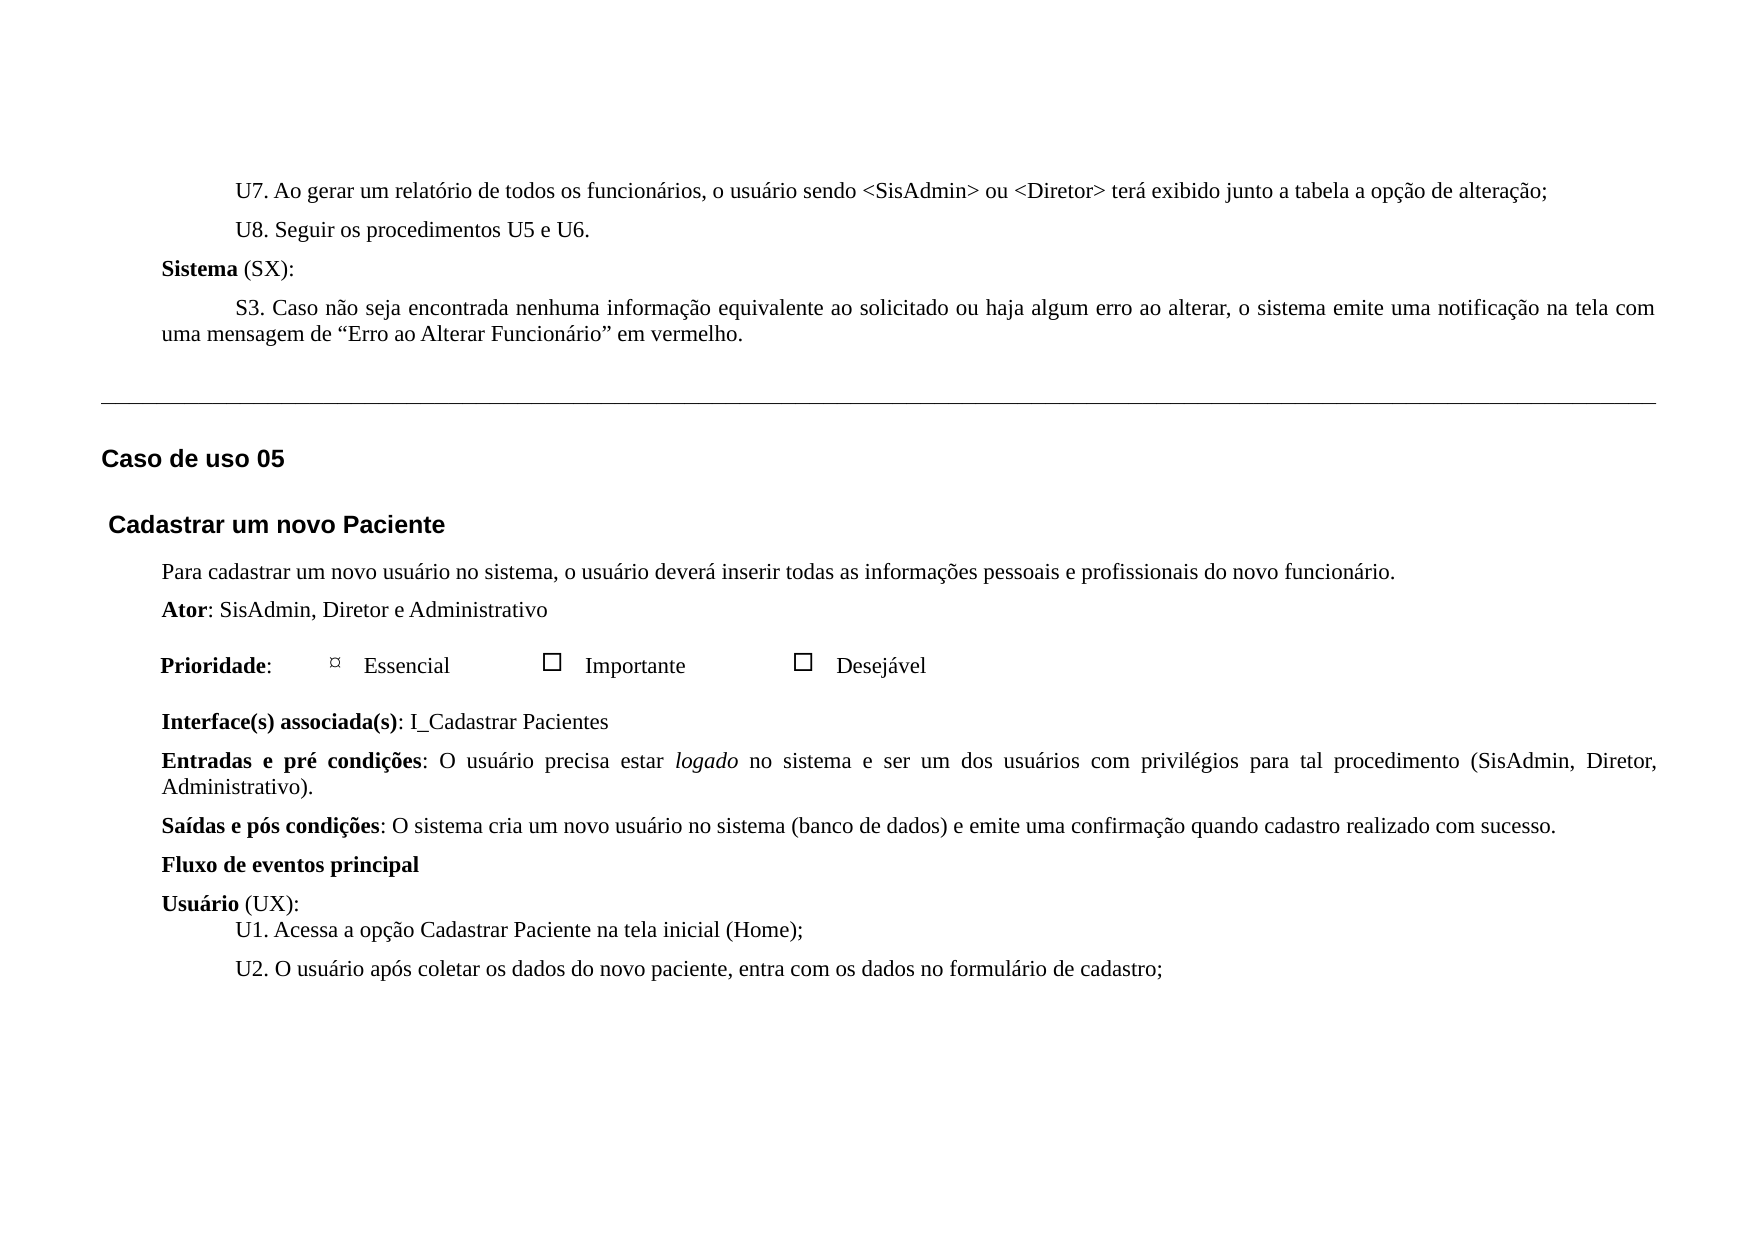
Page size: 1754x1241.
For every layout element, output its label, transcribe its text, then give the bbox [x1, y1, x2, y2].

text S3. Caso não seja encontrada nenhuma informação equivalente ao solicitado ou haja algum erro ao alterar, o sistema emite uma notificação na tela com uma mensagem de “Erro ao Alterar Funcionário” em vermelho. [161, 294, 1659, 346]
text Usuário (UX): U1. Acessa a opção Cadastrar Paciente na tela inicial (Home); [161, 890, 1659, 943]
text Ator: SisAdmin, Diretor e Administrativo [161, 597, 1659, 623]
text Saídas e pós condições: O sistema cria um novo usuário no sistema (banco de dados) e emite uma confirmação quando cadastro realizado com sucesso. [161, 812, 1659, 838]
text Sistema (SX): [161, 255, 1659, 281]
table_header Desejável [825, 629, 968, 702]
text ________________________________________________________________________________________________________________ [101, 378, 1659, 406]
text U2. O usuário após coletar os dados do novo paciente, entra com os dados no formulário de cadastro; [161, 955, 1659, 981]
text Cadastrar um novo Paciente [101, 510, 1659, 539]
text Interface(s) associada(s): I_Cadastrar Pacientes [161, 708, 1659, 734]
table_header Prioridade: [146, 629, 308, 702]
text U7. Ao gerar um relatório de todos os funcionários, o usuário sendo <SisAdmin> ou <Diretor> terá exibido junto a tabela a opção de alteração; [161, 177, 1659, 203]
text U8. Seguir os procedimentos U5 e U6. [161, 216, 1659, 242]
table_header Essencial [352, 629, 529, 702]
text Entradas e pré condições: O usuário precisa estar logado no sistema e ser um dos usuários com privilégios para tal procedimento (SisAdmin, Diretor, Administrativo). [161, 747, 1659, 800]
table_header  [780, 629, 825, 702]
text Fluxo de eventos principal [161, 851, 1659, 877]
table_header  [529, 629, 574, 702]
text Caso de uso 05 [101, 444, 1659, 473]
text Para cadastrar um novo usuário no sistema, o usuário deverá inserir todas as informações pessoais e profissionais do novo funcionário. [161, 558, 1659, 584]
table_header Importante [574, 629, 780, 702]
table_header x [308, 629, 352, 702]
